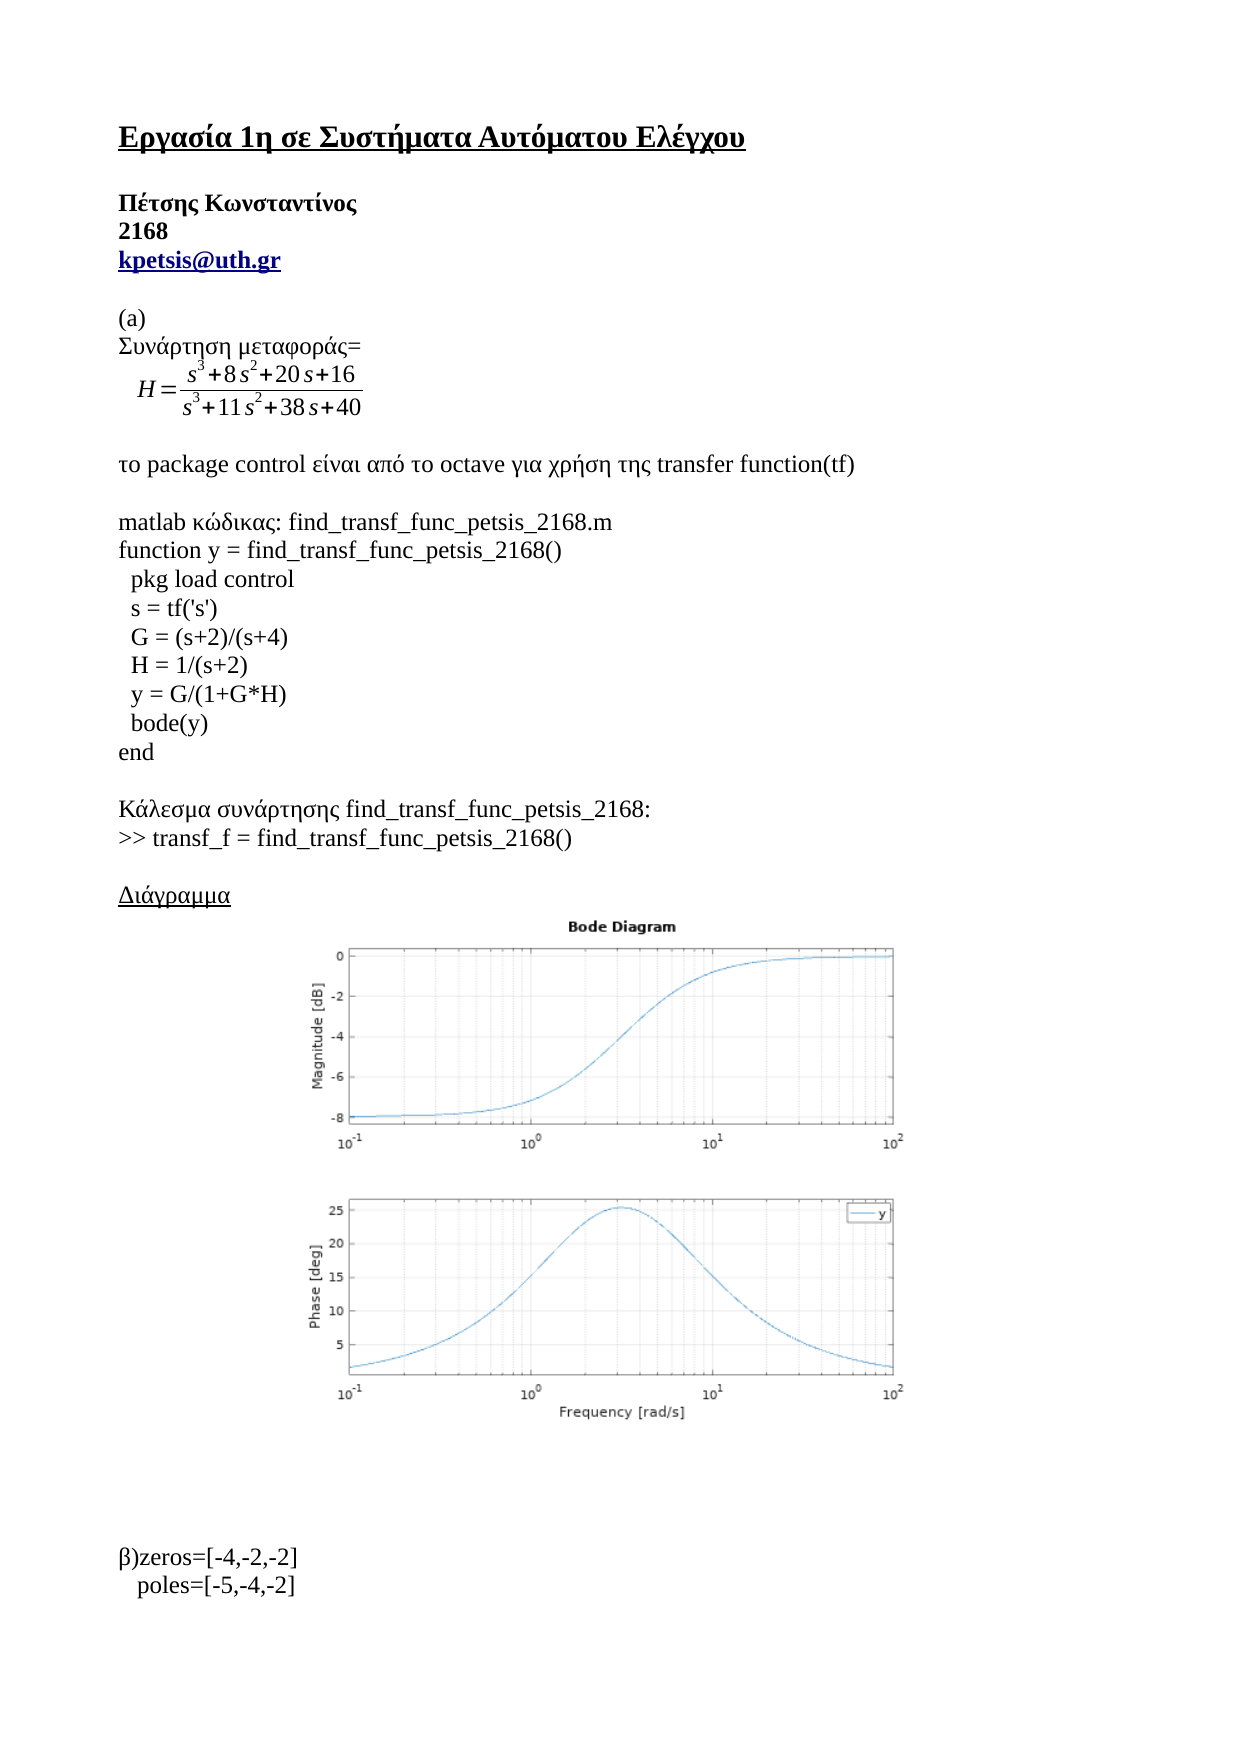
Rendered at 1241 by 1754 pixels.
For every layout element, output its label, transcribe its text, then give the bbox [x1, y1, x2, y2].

text H = 1/(s+2) [118, 650, 1122, 679]
text poles=[-5,-4,-2] [118, 1570, 1122, 1599]
text Πέτσης Κωνσταντίνος [118, 188, 1122, 216]
text Κάλεσμα συνάρτησης find_transf_func_petsis_2168: [118, 794, 1122, 823]
text kpetsis@uth.gr [118, 245, 1122, 274]
text Διάγραμμα [118, 880, 1122, 909]
picture [287, 909, 954, 1457]
text end [118, 737, 1122, 765]
text function y = find_transf_func_petsis_2168() [118, 535, 1122, 564]
text Συνάρτηση μεταφοράς= [118, 331, 1122, 360]
text s = tf('s') [118, 593, 1122, 622]
text pkg load control [118, 564, 1122, 593]
text G = (s+2)/(s+4) [118, 622, 1122, 650]
text 2168 [118, 216, 1122, 245]
text το package control είναι από το octave για χρήση της transfer function(tf) [118, 449, 1122, 478]
text (a) [118, 303, 1122, 331]
text y = G/(1+G*H) [118, 679, 1122, 708]
text matlab κώδικας: find_transf_func_petsis_2168.m [118, 507, 1122, 535]
text >> transf_f = find_transf_func_petsis_2168() [118, 823, 1122, 852]
text Εργασία 1η σε Συστήματα Αυτόματου Ελέγχου [118, 118, 1122, 154]
text β)zeros=[-4,-2,-2] [118, 1542, 1122, 1570]
text bode(y) [118, 708, 1122, 737]
